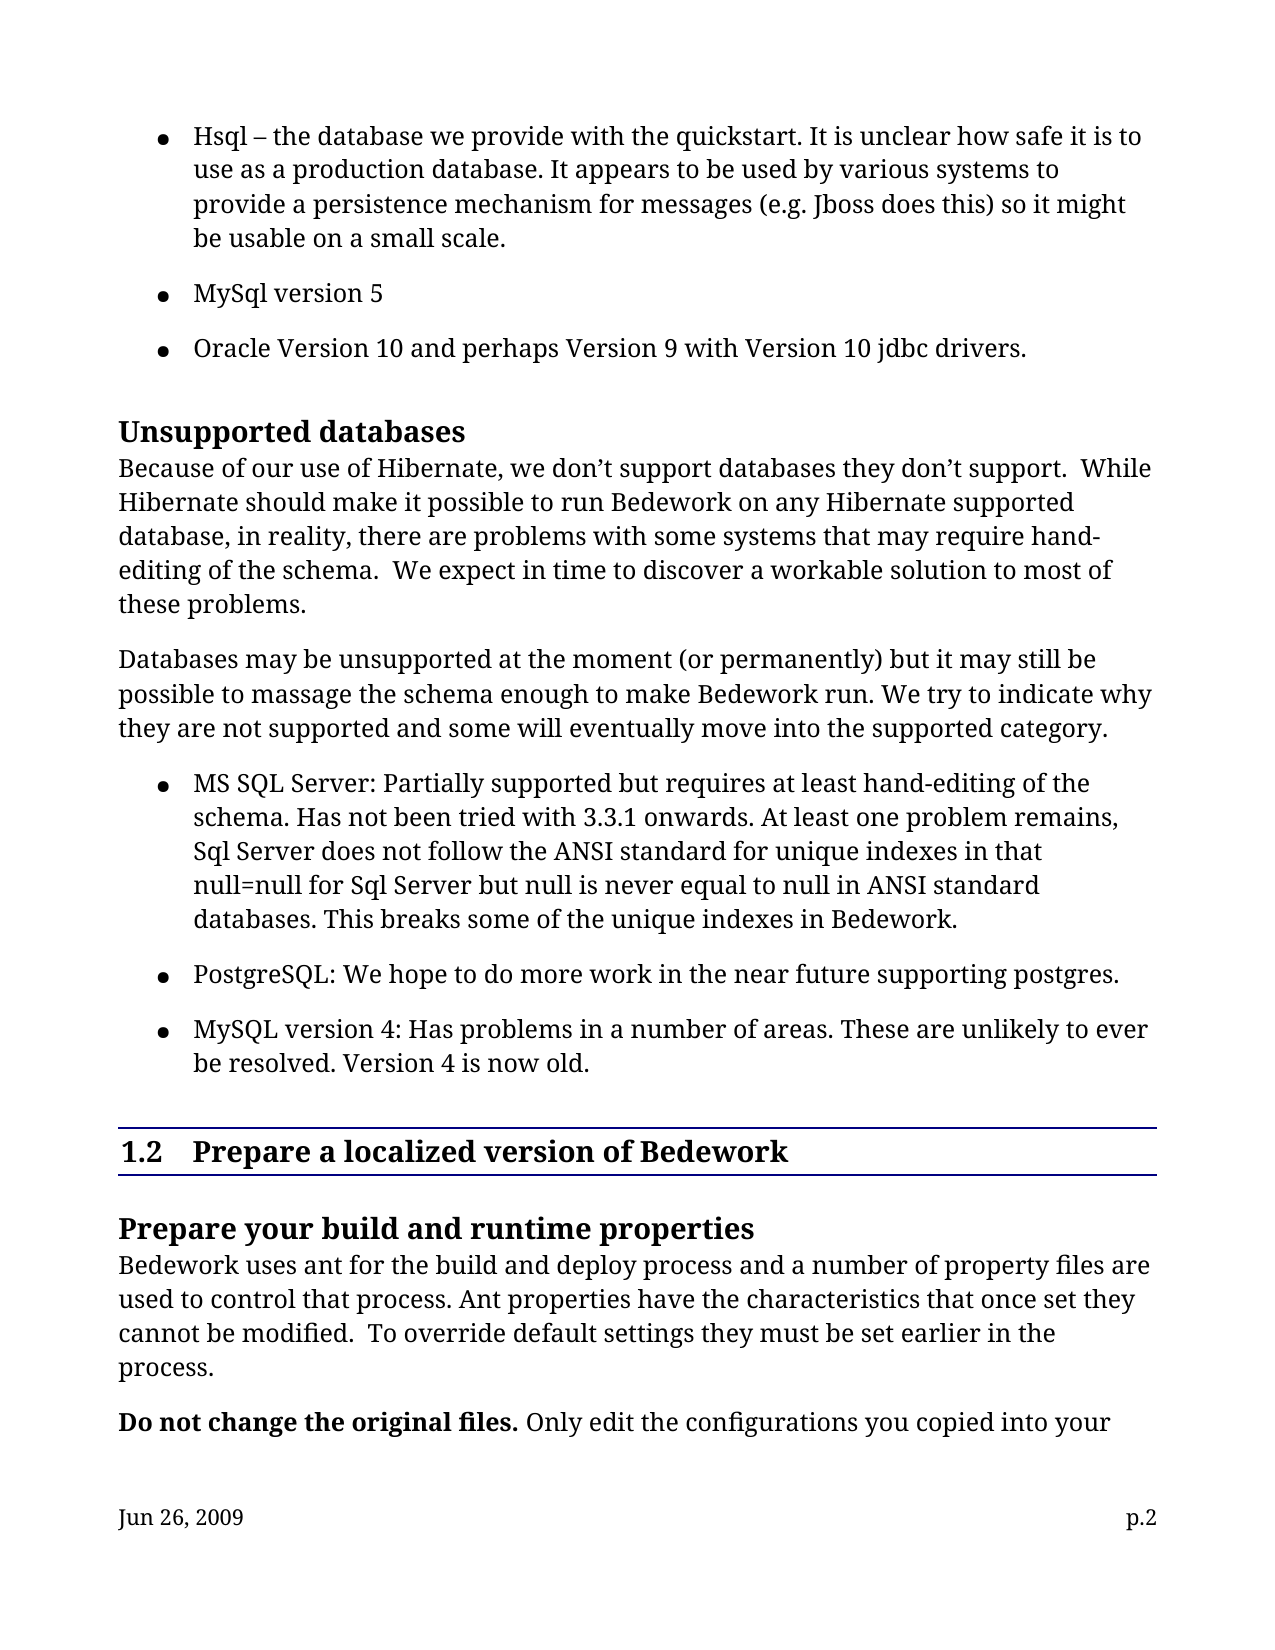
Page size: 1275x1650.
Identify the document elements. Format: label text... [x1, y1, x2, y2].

subtitle Prepare your build and runtime properties [118, 1208, 1157, 1248]
subtitle Unsupported databases [118, 411, 1157, 451]
text Because of our use of Hibernate, we don’t support databases they don’t support. While Hibernate should make it possible to run Bedework on any Hibernate supported database, in reality, there are problems with some systems that may require hand-editing of the schema. We expect in time to discover a workable solution to most of these problems. [118, 451, 1157, 621]
text Do not change the original files. Only edit the configurations you copied into your [118, 1405, 1157, 1439]
list MS SQL Server: Partially supported but requires at least hand-editing of the schema. Has not been tried with 3.3.1 onwards. At least one problem remains, Sql Server does not follow the ANSI standard for unique indexes in that null=null for Sql Server but null is never equal to null in ANSI standard databases. This breaks some of the unique indexes in Bedework. [156, 765, 1157, 936]
text Bedework uses ant for the build and deploy process and a number of property files are used to control that process. Ant properties have the characteristics that once set they cannot be modified. To override default settings they must be set earlier in the process. [118, 1248, 1157, 1384]
list MySql version 5 [156, 275, 1157, 309]
text Databases may be unsupported at the moment (or permanently) but it may still be possible to massage the schema enough to make Bedework run. We try to indicate why they are not supported and some will eventually move into the supported category. [118, 642, 1157, 744]
list MySQL version 4: Has problems in a number of areas. These are unlikely to ever be resolved. Version 4 is now old. [156, 1012, 1157, 1080]
subtitle Prepare a localized version of Bedework [118, 1129, 1157, 1174]
list Oracle Version 10 and perhaps Version 9 with Version 10 jdbc drivers. [156, 331, 1157, 364]
list Hsql – the database we provide with the quickstart. It is unclear how safe it is to use as a production database. It appears to be used by various systems to provide a persistence mechanism for messages (e.g. Jboss does this) so it might be usable on a small scale. [156, 118, 1157, 254]
list PostgreSQL: We hope to do more work in the near future supporting postgres. [156, 957, 1157, 991]
